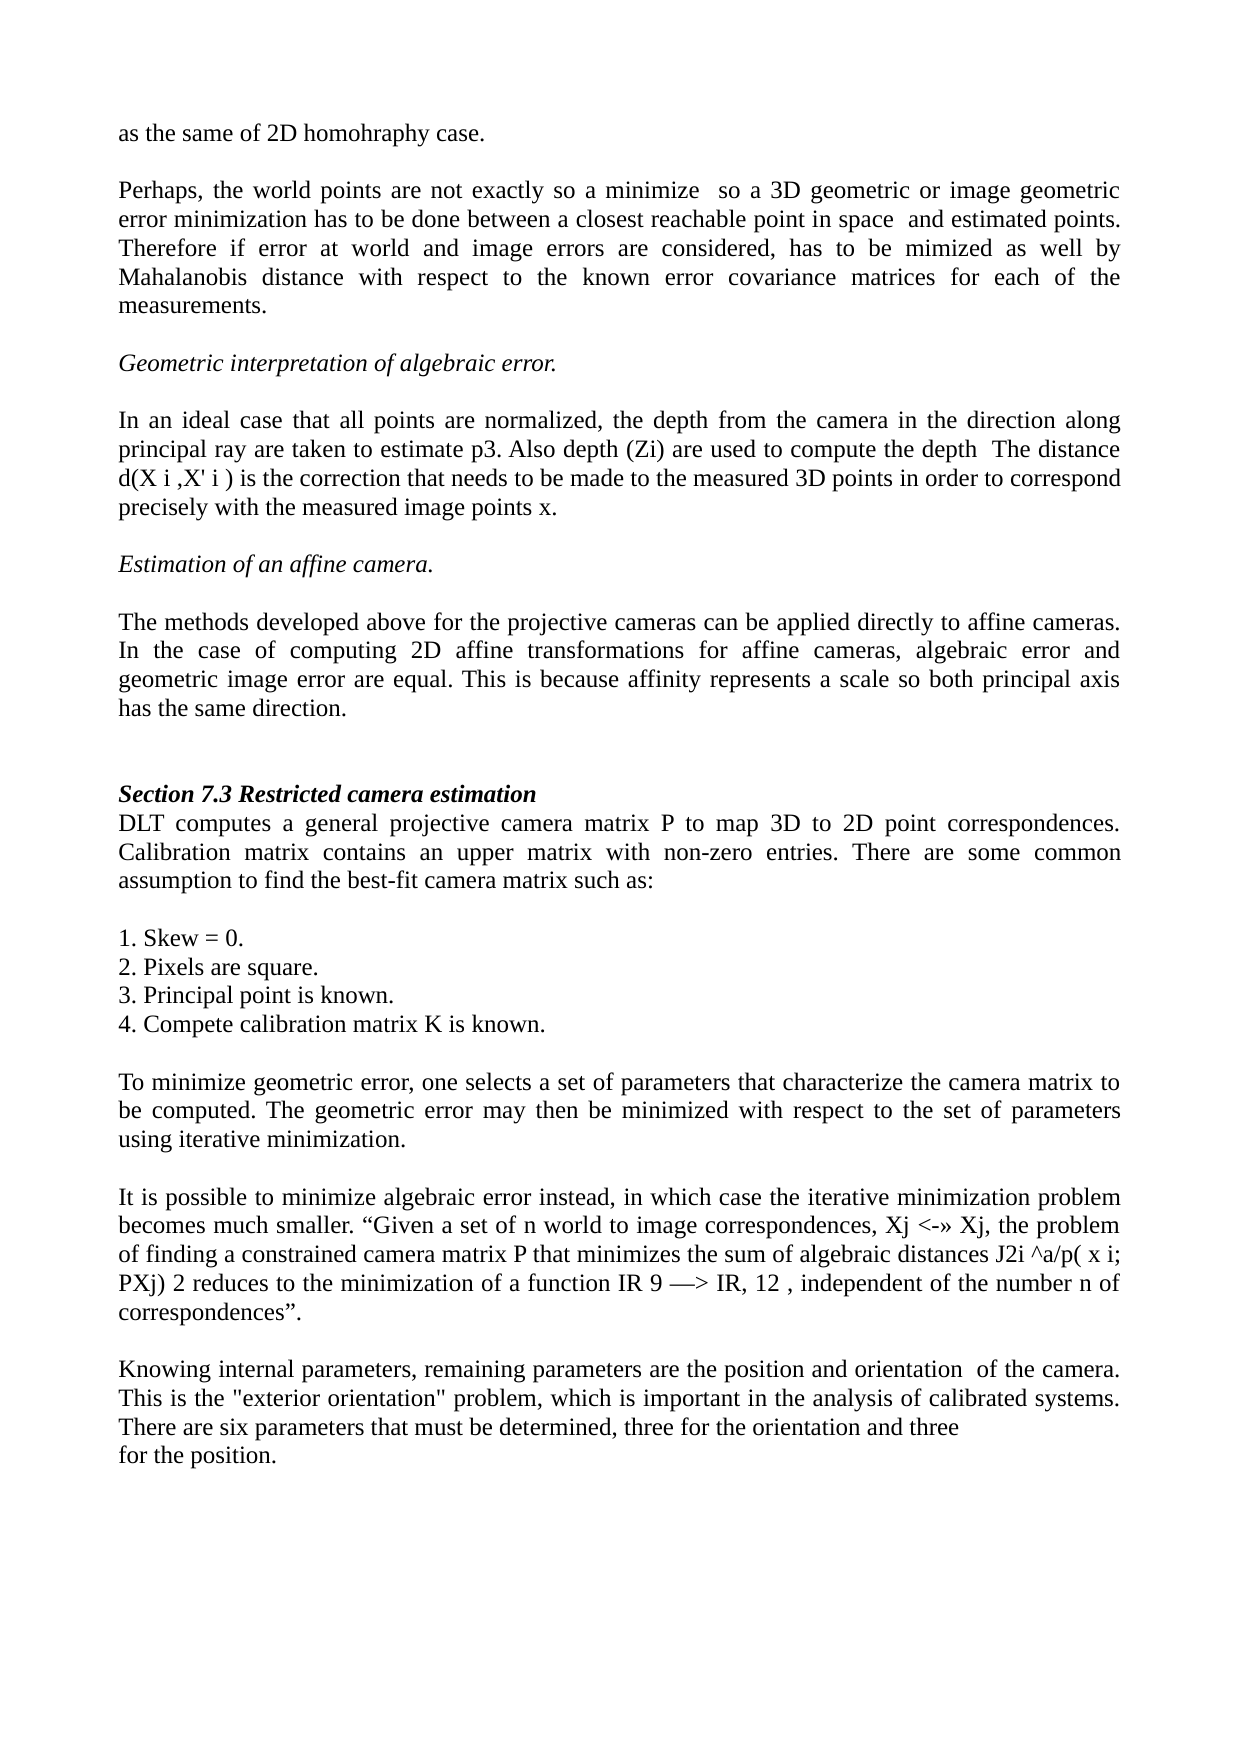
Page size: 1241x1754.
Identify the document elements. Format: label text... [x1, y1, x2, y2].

text In an ideal case that all points are normalized, the depth from the camera in the direction along principal ray are taken to estimate p3. Also depth (Zi) are used to compute the depth The distance d(X i ,X' i ) is the correction that needs to be made to the measured 3D points in order to correspond precisely with the measured image points x. [118, 406, 1122, 521]
text 3. Principal point is known. [118, 981, 1122, 1009]
text Geometric interpretation of algebraic error. [118, 348, 1122, 377]
text Knowing internal parameters, remaining parameters are the position and orientation of the camera. This is the "exterior orientation" problem, which is important in the analysis of calibrated systems. There are six parameters that must be determined, three for the orientation and three [118, 1354, 1122, 1441]
text Estimation of an affine camera. [118, 549, 1122, 578]
text 2. Pixels are square. [118, 952, 1122, 981]
text DLT computes a general projective camera matrix P to map 3D to 2D point correspondences. Calibration matrix contains an upper matrix with non-zero entries. There are some common assumption to find the best-fit camera matrix such as: [118, 808, 1122, 894]
text Section 7.3 Restricted camera estimation [118, 779, 1122, 808]
text Perhaps, the world points are not exactly so a minimize so a 3D geometric or image geometric error minimization has to be done between a closest reachable point in space and estimated points. Therefore if error at world and image errors are considered, has to be mimized as well by Mahalanobis distance with respect to the known error covariance matrices for each of the measurements. [118, 176, 1122, 319]
text The methods developed above for the projective cameras can be applied directly to affine cameras. In the case of computing 2D affine transformations for affine cameras, algebraic error and geometric image error are equal. This is because affinity represents a scale so both principal axis has the same direction. [118, 607, 1122, 722]
text for the position. [118, 1441, 1122, 1469]
text To minimize geometric error, one selects a set of parameters that characterize the camera matrix to be computed. The geometric error may then be minimized with respect to the set of parameters using iterative minimization. [118, 1067, 1122, 1153]
text It is possible to minimize algebraic error instead, in which case the iterative minimization problem becomes much smaller. “Given a set of n world to image correspondences, Xj <-» Xj, the problem of finding a constrained camera matrix P that minimizes the sum of algebraic distances J2i ^a/p( x i; PXj) 2 reduces to the minimization of a function IR 9 —> IR, 12 , independent of the number n of correspondences”. [118, 1182, 1122, 1326]
text 4. Compete calibration matrix K is known. [118, 1009, 1122, 1038]
text as the same of 2D homohraphy case. [118, 118, 1122, 147]
text 1. Skew = 0. [118, 923, 1122, 952]
